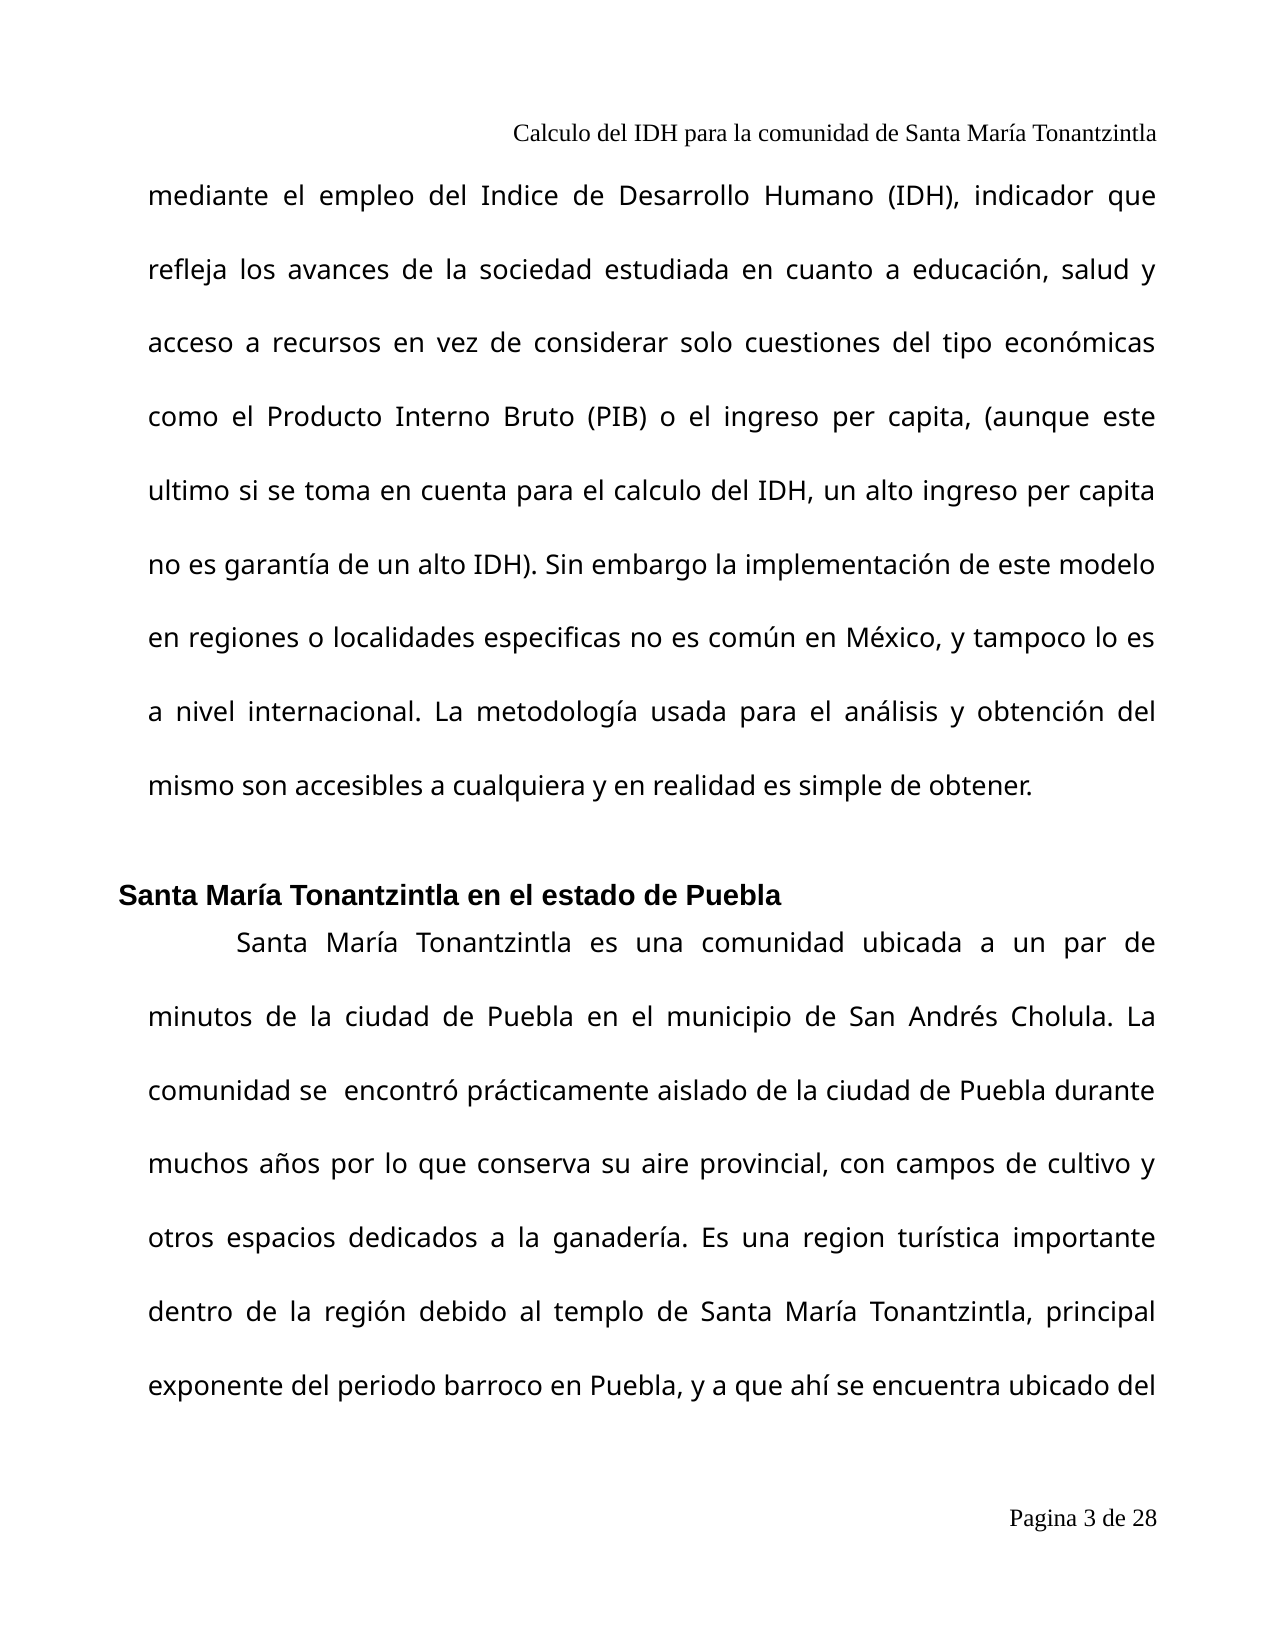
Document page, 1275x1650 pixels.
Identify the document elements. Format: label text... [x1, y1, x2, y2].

subtitle Santa María Tonantzintla en el estado de Puebla [118, 878, 1157, 911]
text mediante el empleo del Indice de Desarrollo Humano (IDH), indicador que refleja los avances de la sociedad estudiada en cuanto a educación, salud y acceso a recursos en vez de considerar solo cuestiones del tipo económicas como el Producto Interno Bruto (PIB) o el ingreso per capita, (aunque este ultimo si se toma en cuenta para el calculo del IDH, un alto ingreso per capita no es garantía de un alto IDH). Sin embargo la implementación de este modelo en regiones o localidades especificas no es común en México, y tampoco lo es a nivel internacional. La metodología usada para el análisis y obtención del mismo son accesibles a cualquiera y en realidad es simple de obtener. [148, 176, 1157, 803]
text Santa María Tonantzintla es una comunidad ubicada a un par de minutos de la ciudad de Puebla en el municipio de San Andrés Cholula. La comunidad se encontró prácticamente aislado de la ciudad de Puebla durante muchos años por lo que conserva su aire provincial, con campos de cultivo y otros espacios dedicados a la ganadería. Es una region turística importante dentro de la región debido al templo de Santa María Tonantzintla, principal exponente del periodo barroco en Puebla, y a que ahí se encuentra ubicado del [148, 924, 1157, 1403]
